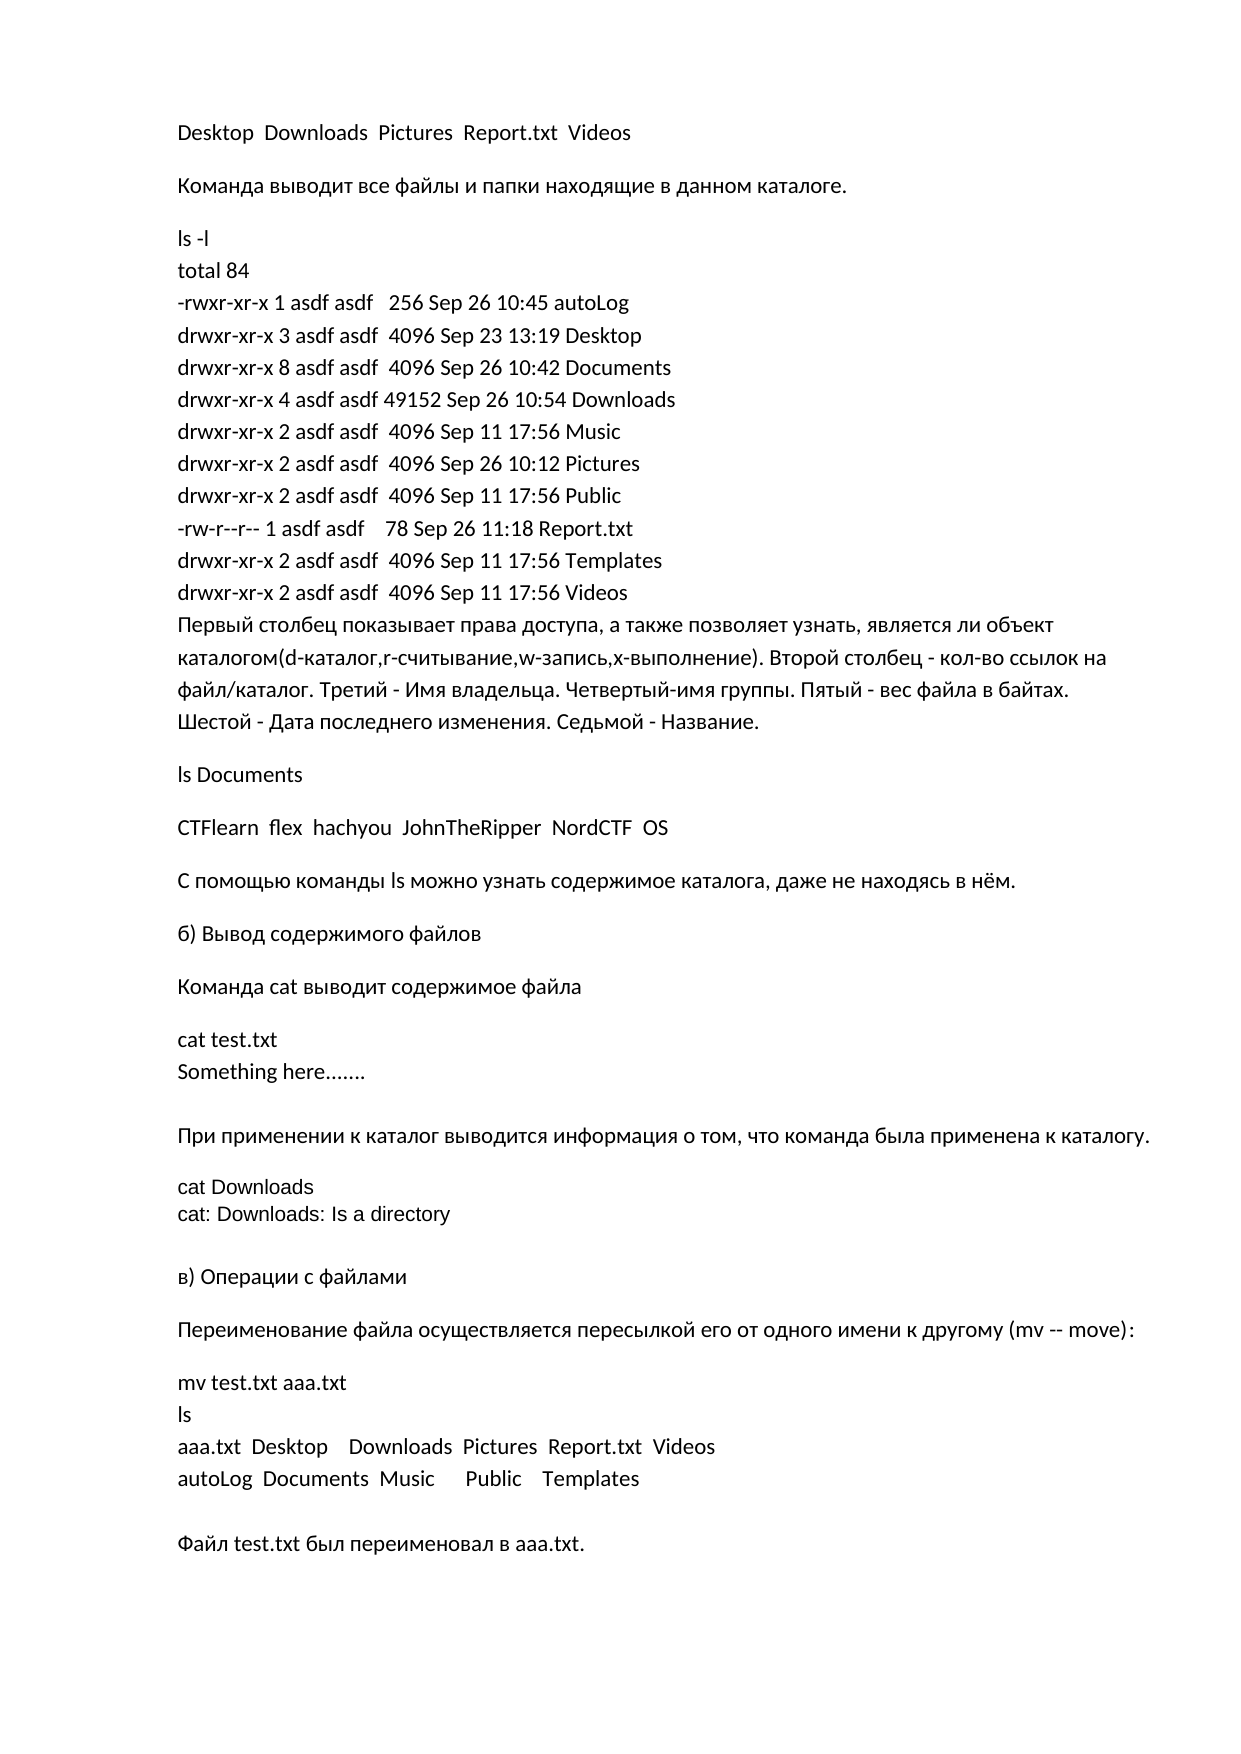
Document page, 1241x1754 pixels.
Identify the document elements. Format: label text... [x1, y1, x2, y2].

text CTFlearn flex hachyou JohnTheRipper NordCTF OS [177, 813, 1152, 841]
text ls -l [177, 224, 1152, 252]
text drwxr-xr-x 4 asdf asdf 49152 Sep 26 10:54 Downloads [177, 385, 1152, 413]
text cat Downloads [177, 1175, 1152, 1199]
text total 84 [177, 256, 1152, 284]
text Команда выводит все файлы и папки находящие в данном каталоге. [177, 171, 1152, 199]
text При применении к каталог выводится информация о том, что команда была применена к каталогу. [177, 1122, 1152, 1150]
text drwxr-xr-x 2 asdf asdf 4096 Sep 11 17:56 Templates [177, 546, 1152, 574]
text в) Операции с файлами [177, 1262, 1152, 1290]
text drwxr-xr-x 3 asdf asdf 4096 Sep 23 13:19 Desktop [177, 321, 1152, 349]
text autoLog Documents Music Public Templates [177, 1464, 1152, 1492]
text б) Вывод содержимого файлов [177, 919, 1152, 947]
text cat test.txt [177, 1025, 1152, 1053]
text Файл test.txt был переименовал в aaa.txt. [177, 1529, 1152, 1557]
text cat: Downloads: Is a directory [177, 1202, 1152, 1226]
text Команда cat выводит содержимое файла [177, 972, 1152, 1000]
text Первый столбец показывает права доступа, а также позволяет узнать, является ли объект каталогом(d-каталог,r-считывание,w-запись,x-выполнение). Второй столбец - кол-во ссылок на файл/каталог. Третий - Имя владельца. Четвертый-имя группы. Пятый - вес файла в байтах. Шестой - Дата последнего изменения. Седьмой - Название. [177, 610, 1152, 735]
text drwxr-xr-x 2 asdf asdf 4096 Sep 11 17:56 Videos [177, 578, 1152, 606]
text -rwxr-xr-x 1 asdf asdf 256 Sep 26 10:45 autoLog [177, 288, 1152, 317]
text Something here....... [177, 1057, 1152, 1085]
text ls [177, 1400, 1152, 1428]
text Desktop Downloads Pictures Report.txt Videos [177, 118, 1152, 146]
text drwxr-xr-x 2 asdf asdf 4096 Sep 26 10:12 Pictures [177, 449, 1152, 477]
text mv test.txt aaa.txt [177, 1368, 1152, 1396]
text ls Documents [177, 760, 1152, 788]
text Переименование файла осуществляется пересылкой его от одного имени к другому (mv -- move): [177, 1315, 1152, 1343]
text drwxr-xr-x 2 asdf asdf 4096 Sep 11 17:56 Public [177, 482, 1152, 510]
text С помощью команды ls можно узнать содержимое каталога, даже не находясь в нём. [177, 866, 1152, 894]
text drwxr-xr-x 8 asdf asdf 4096 Sep 26 10:42 Documents [177, 353, 1152, 381]
text aaa.txt Desktop Downloads Pictures Report.txt Videos [177, 1432, 1152, 1460]
text drwxr-xr-x 2 asdf asdf 4096 Sep 11 17:56 Music [177, 417, 1152, 445]
text -rw-r--r-- 1 asdf asdf 78 Sep 26 11:18 Report.txt [177, 514, 1152, 542]
